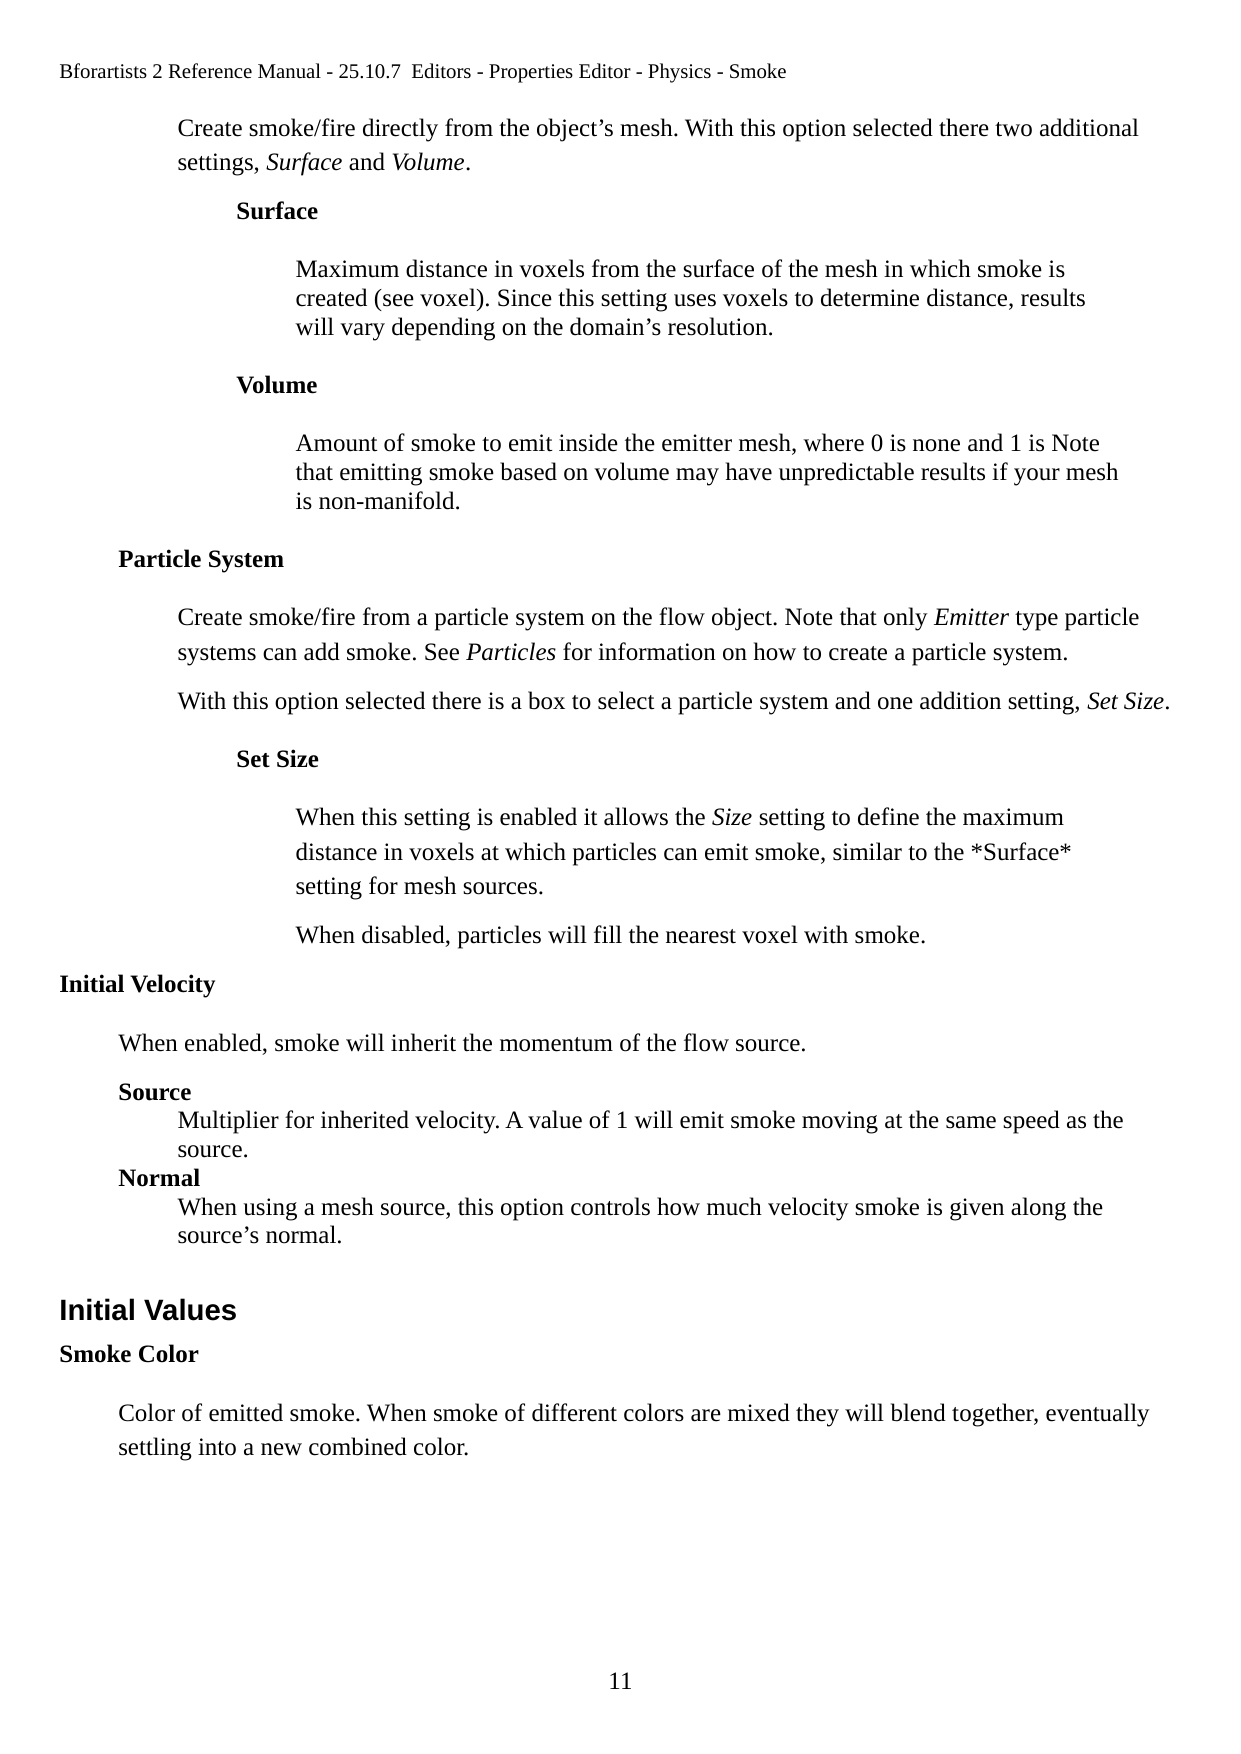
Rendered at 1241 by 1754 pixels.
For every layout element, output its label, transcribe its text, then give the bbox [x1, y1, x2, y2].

text When this setting is enabled it allows the Size setting to define the maximum distance in voxels at which particles can emit smoke, similar to the *Surface* setting for mesh sources. [295, 802, 1122, 900]
subtitle Initial Values [59, 1293, 1181, 1327]
subtitle Smoke Color [59, 1339, 1181, 1368]
subtitle Normal [118, 1163, 1181, 1192]
text Create smoke/fire directly from the object’s mesh. With this option selected there two additional settings, Surface and Volume. [177, 113, 1181, 176]
subtitle Set Size [236, 744, 1122, 773]
list Amount of smoke to emit inside the emitter mesh, where 0 is none and 1 is Note that emitting smoke based on volume may have unpredictable results if your mesh is non-manifold. [295, 428, 1122, 514]
list Multiplier for inherited velocity. A value of 1 will emit smoke moving at the same speed as the source. [177, 1105, 1181, 1163]
text When disabled, particles will fill the nearest voxel with smoke. [295, 920, 1122, 949]
subtitle Surface [236, 196, 1122, 225]
subtitle Particle System [118, 544, 1181, 573]
text Create smoke/fire from a particle system on the flow object. Note that only Emitter type particle systems can add smoke. See Particles for information on how to create a particle system. [177, 602, 1181, 666]
subtitle Initial Velocity [59, 969, 1181, 998]
list With this option selected there is a box to select a particle system and one addition setting, Set Size. [177, 686, 1181, 714]
list When using a mesh source, this option controls how much velocity smoke is given along the source’s normal. [177, 1192, 1181, 1249]
subtitle Source [118, 1077, 1181, 1105]
list Maximum distance in voxels from the surface of the mesh in which smoke is created (see voxel). Since this setting uses voxels to determine distance, results will vary depending on the domain’s resolution. [295, 254, 1122, 341]
text When enabled, smoke will inherit the momentum of the flow source. [118, 1028, 1181, 1056]
text Color of emitted smoke. When smoke of different colors are mixed they will blend together, eventually settling into a new combined color. [118, 1398, 1181, 1461]
subtitle Volume [236, 370, 1122, 399]
